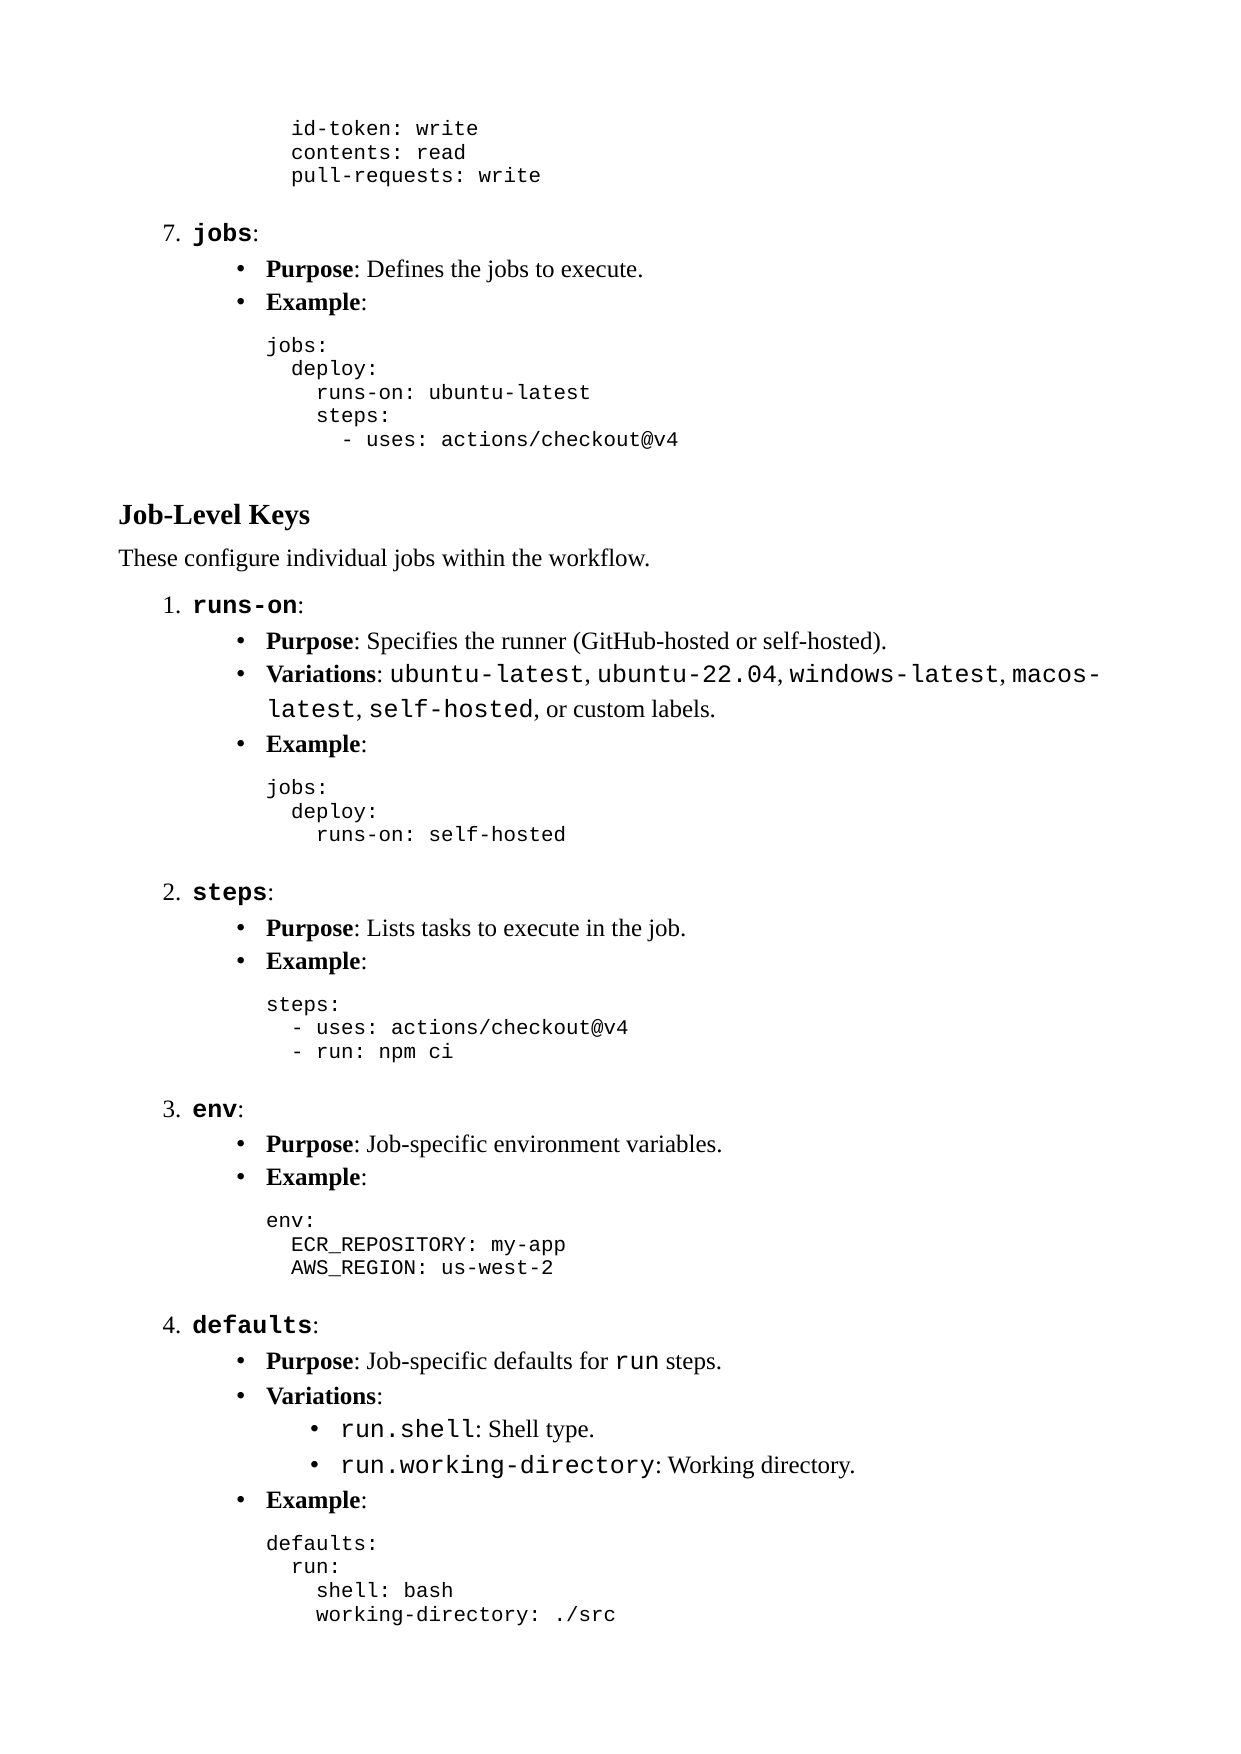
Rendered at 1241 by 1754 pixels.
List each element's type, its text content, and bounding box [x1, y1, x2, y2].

list - uses: actions/checkout@v4 [236, 429, 1122, 453]
list run.shell: Shell type. [310, 1414, 1122, 1445]
list shell: bash [236, 1580, 1122, 1604]
list contents: read [236, 142, 1122, 165]
list - run: npm ci [236, 1041, 1122, 1064]
list id-token: write [236, 118, 1122, 142]
list run: [236, 1556, 1122, 1580]
subtitle Job-Level Keys [118, 497, 1122, 530]
text These configure individual jobs within the workflow. [118, 543, 1122, 572]
list steps: [236, 993, 1122, 1017]
list working-directory: ./src [236, 1604, 1122, 1627]
list ECR_REPOSITORY: my-app [236, 1234, 1122, 1257]
list env: [162, 1094, 1122, 1125]
list Purpose: Specifies the runner (GitHub-hosted or self-hosted). [236, 626, 1122, 655]
list jobs: [236, 334, 1122, 358]
list jobs: [162, 218, 1122, 249]
list Purpose: Defines the jobs to execute. [236, 254, 1122, 283]
list run.working-directory: Working directory. [310, 1450, 1122, 1481]
list runs-on: self-hosted [236, 824, 1122, 848]
list deploy: [236, 801, 1122, 824]
list Example: [236, 287, 1122, 316]
list defaults: [162, 1310, 1122, 1341]
list Example: [236, 1485, 1122, 1514]
list Example: [236, 1162, 1122, 1191]
list Purpose: Job-specific environment variables. [236, 1129, 1122, 1158]
list Example: [236, 729, 1122, 758]
list Variations: [236, 1381, 1122, 1410]
list Purpose: Job-specific defaults for run steps. [236, 1346, 1122, 1377]
list jobs: [236, 777, 1122, 801]
list Variations: ubuntu-latest, ubuntu-22.04, windows-latest, macos-latest, self-hosted, or custom labels. [236, 659, 1122, 725]
list Example: [236, 946, 1122, 975]
list deploy: [236, 358, 1122, 382]
list pull-requests: write [236, 165, 1122, 189]
list Purpose: Lists tasks to execute in the job. [236, 913, 1122, 942]
list defaults: [236, 1533, 1122, 1556]
list env: [236, 1210, 1122, 1234]
list steps: [236, 406, 1122, 429]
list runs-on: [162, 591, 1122, 621]
list runs-on: ubuntu-latest [236, 382, 1122, 406]
list - uses: actions/checkout@v4 [236, 1017, 1122, 1041]
list steps: [162, 877, 1122, 908]
list AWS_REGION: us-west-2 [236, 1257, 1122, 1281]
